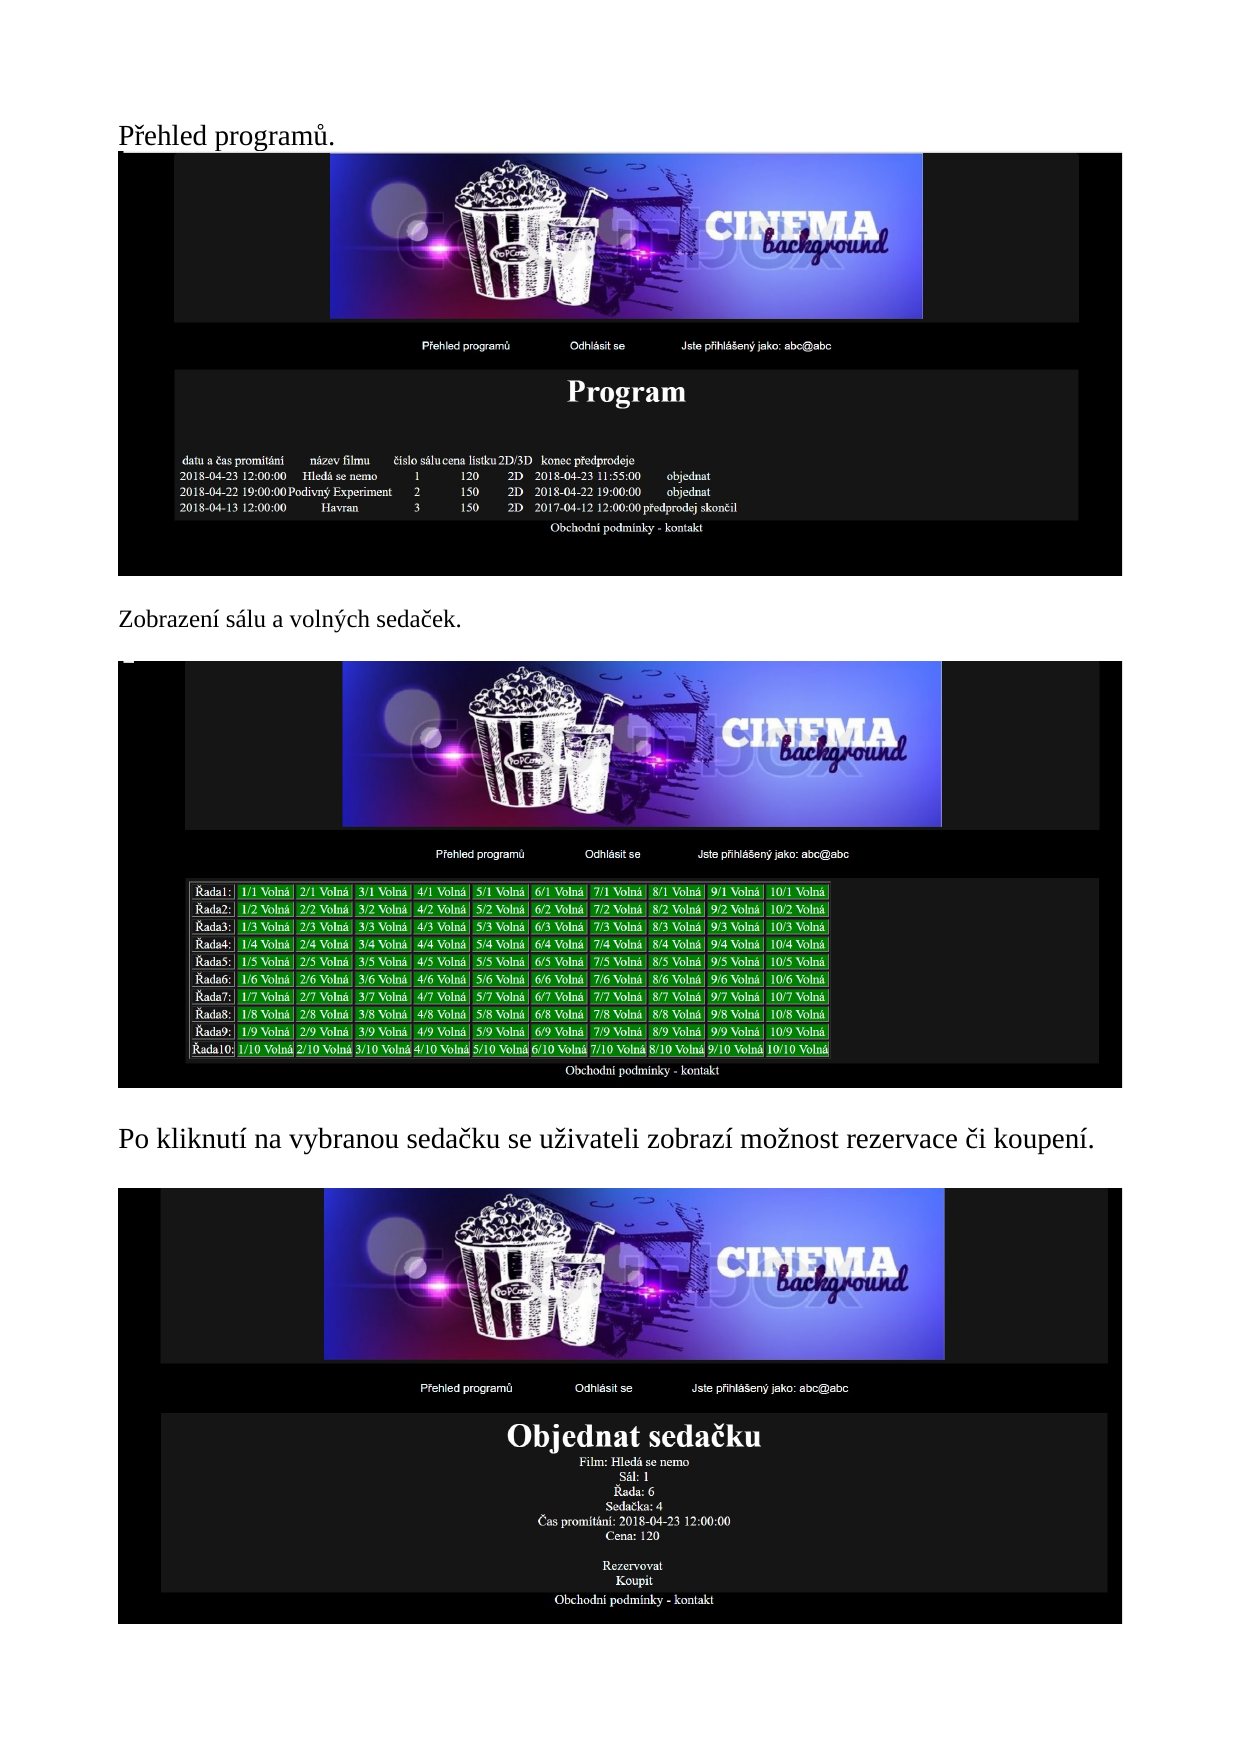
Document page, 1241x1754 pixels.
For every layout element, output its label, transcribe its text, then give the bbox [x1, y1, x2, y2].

text Zobrazení sálu a volných sedaček. [118, 604, 1122, 633]
picture [118, 661, 1123, 1088]
text Po kliknutí na vybranou sedačku se uživateli zobrazí možnost rezervace či koupení. [118, 1121, 1122, 1155]
text Přehled programů. [118, 118, 1122, 151]
picture [118, 1188, 1123, 1624]
picture [118, 151, 1123, 576]
